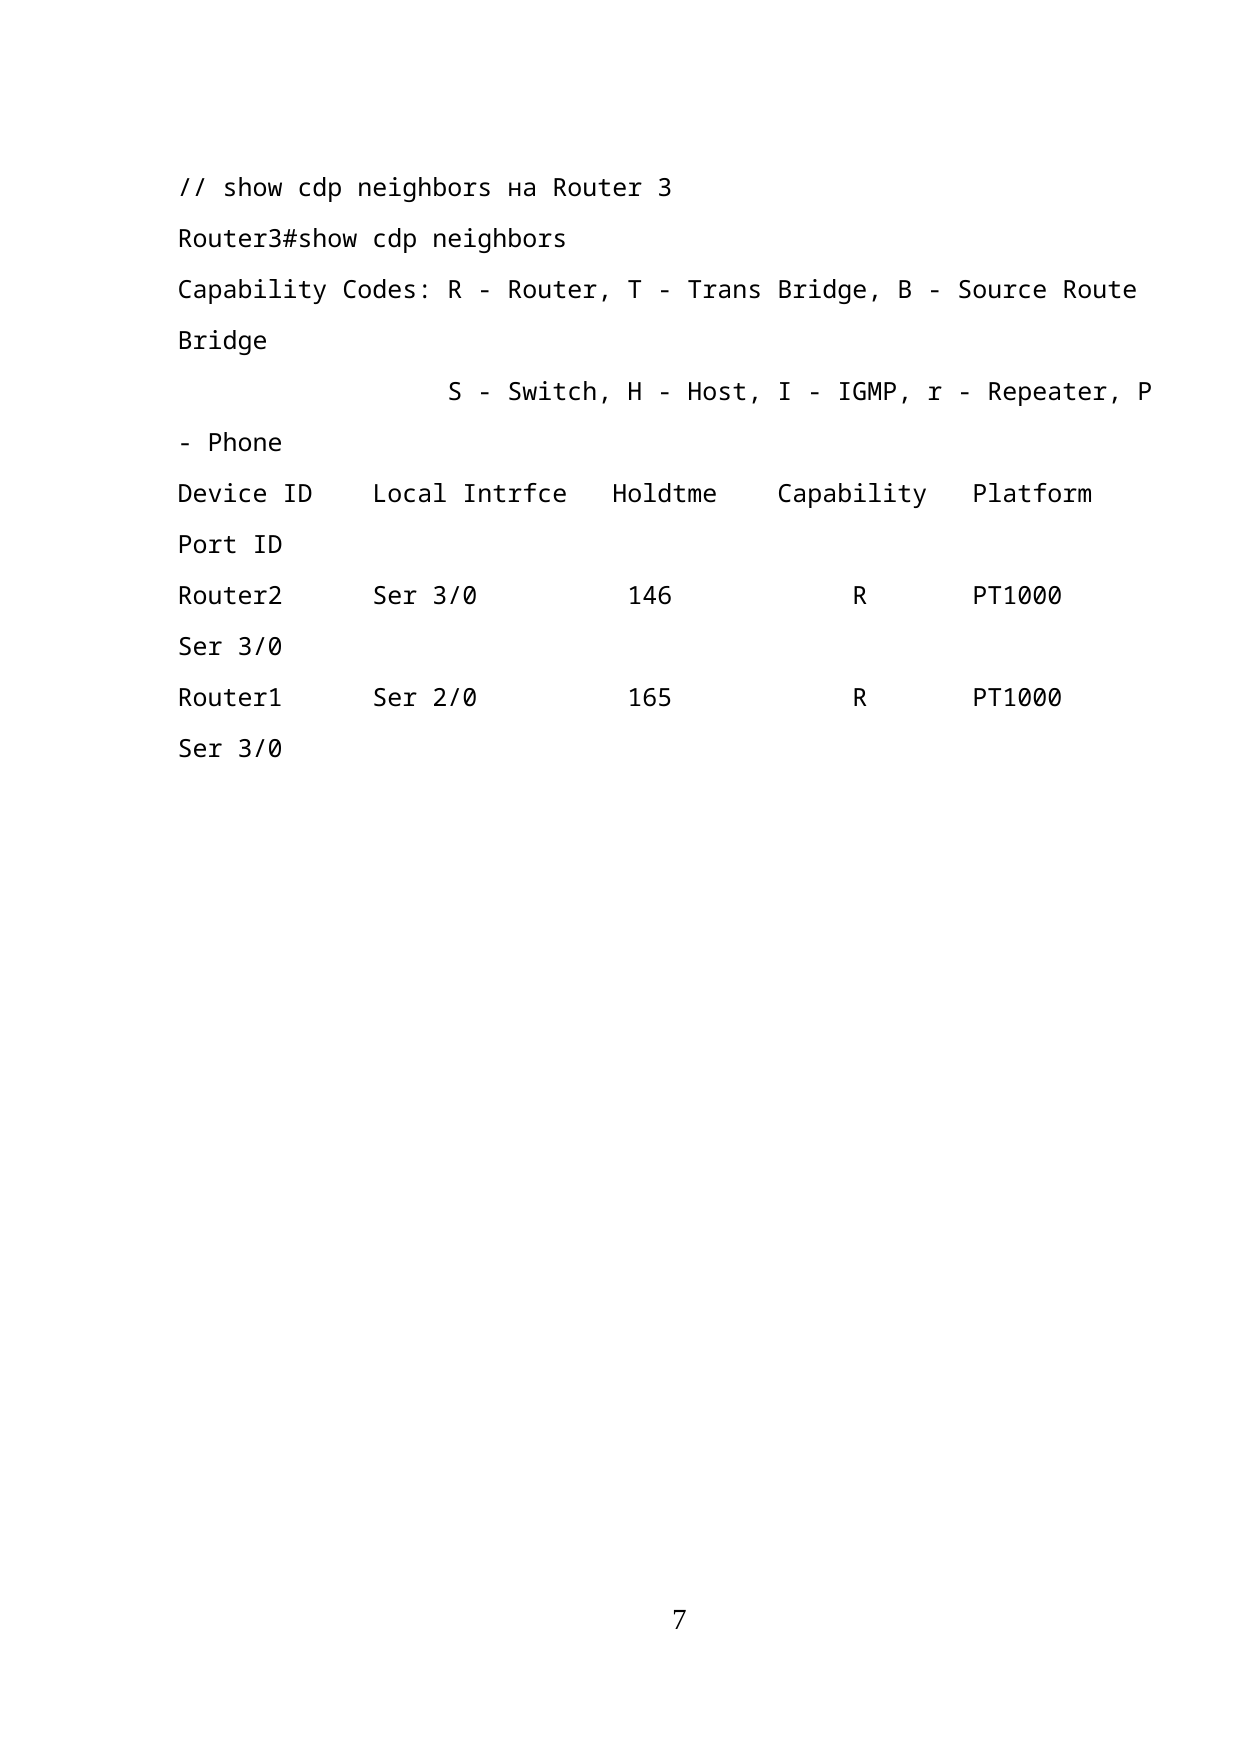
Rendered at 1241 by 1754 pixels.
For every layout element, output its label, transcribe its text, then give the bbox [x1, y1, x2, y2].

text S - Switch, H - Host, I - IGMP, r - Repeater, P - Phone [177, 373, 1181, 458]
text Router2 Ser 3/0 146 R PT1000 Ser 3/0 [177, 577, 1181, 663]
text Router1 Ser 2/0 165 R PT1000 Ser 3/0 [177, 679, 1181, 765]
text Device ID Local Intrfce Holdtme Capability Platform Port ID [177, 475, 1181, 561]
text // show cdp neighbors на Router 3 [177, 169, 1181, 203]
text Capability Codes: R - Router, T - Trans Bridge, B - Source Route Bridge [177, 271, 1181, 356]
text Router3#show cdp neighbors [177, 220, 1181, 254]
